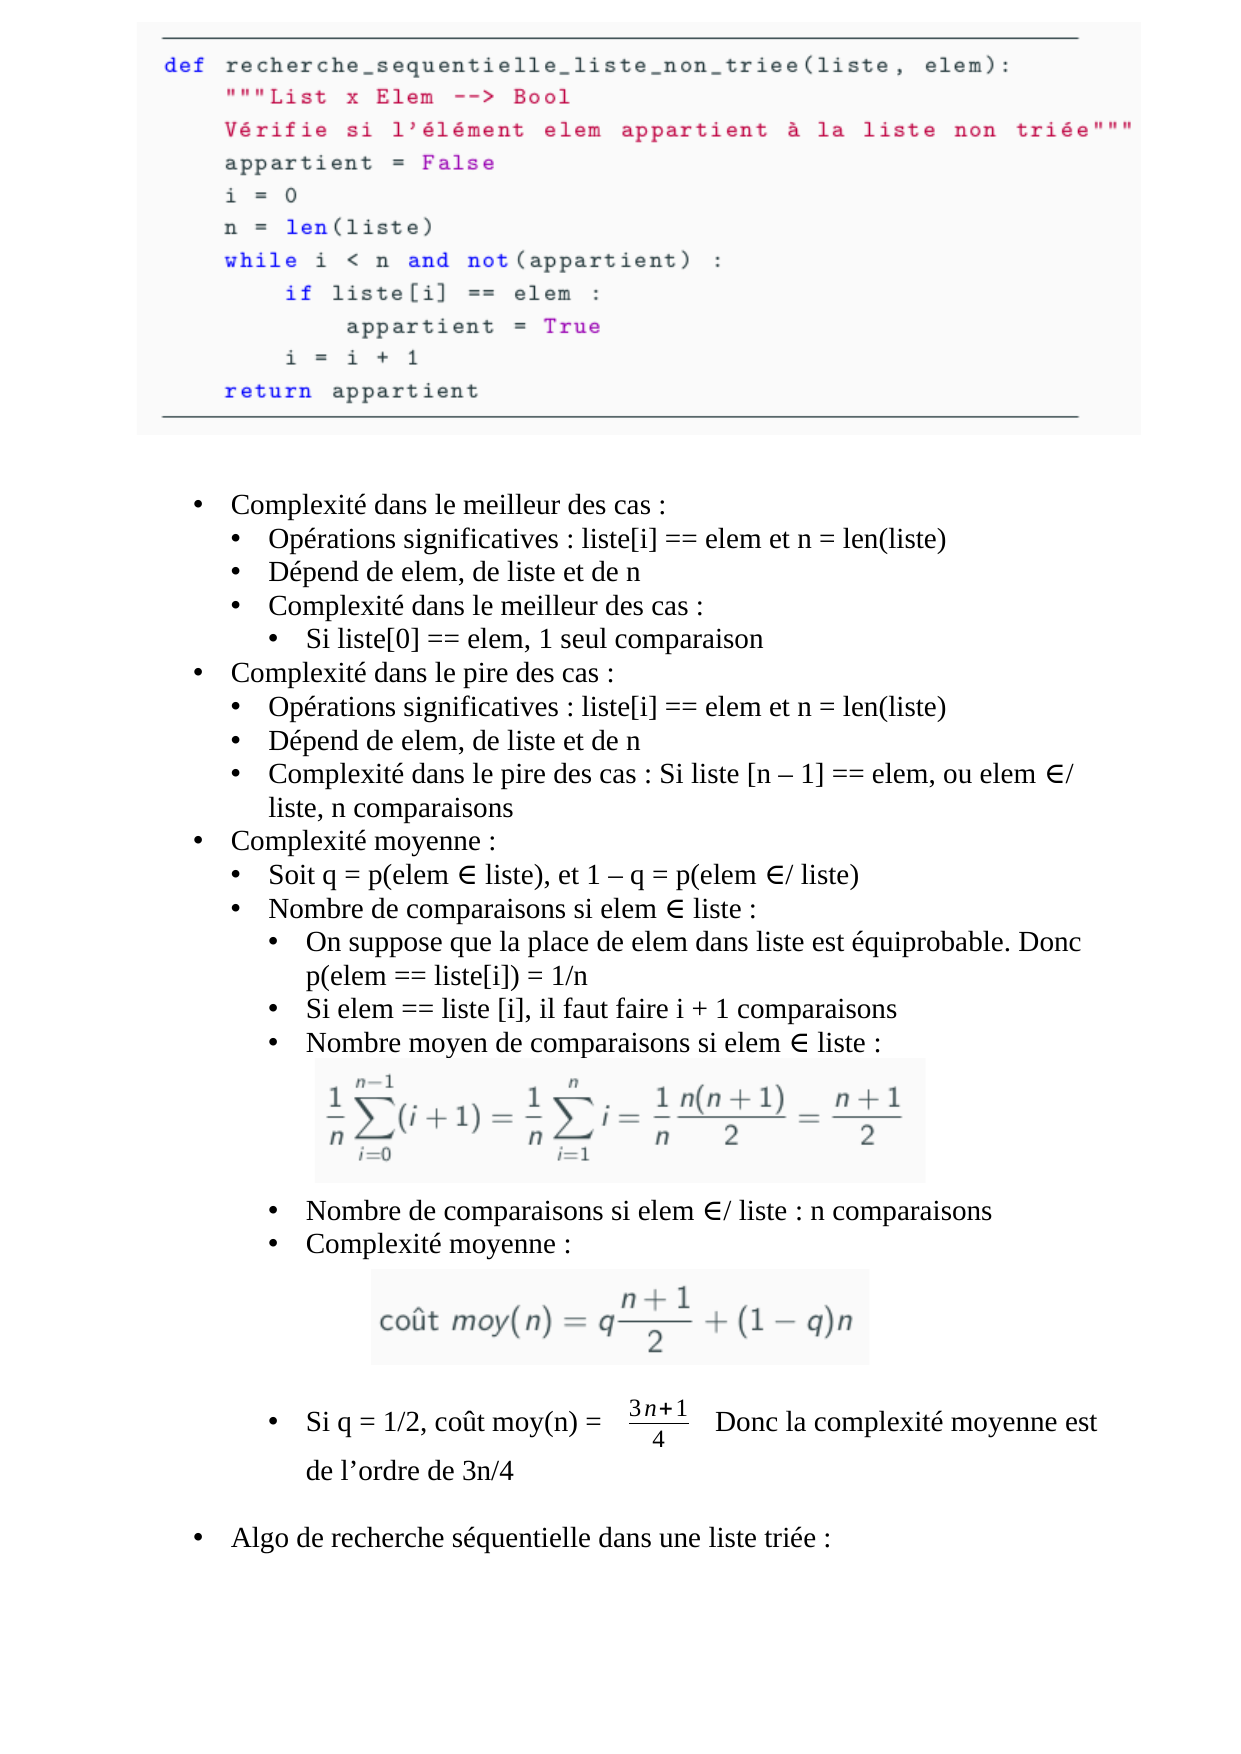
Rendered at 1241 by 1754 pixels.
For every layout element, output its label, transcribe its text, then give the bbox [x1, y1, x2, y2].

list Soit q = p(elem ∈ liste), et 1 – q = p(elem ∈/ liste) [231, 857, 1122, 891]
picture [136, 22, 1141, 435]
list Dépend de elem, de liste et de n [231, 723, 1122, 756]
list On suppose que la place de elem dans liste est équiprobable. Donc p(elem == liste[i]) = 1/n [268, 924, 1122, 992]
picture [371, 1269, 870, 1365]
list Nombre de comparaisons si elem ∈ liste : [231, 891, 1122, 924]
list Complexité dans le pire des cas : [193, 655, 1122, 689]
list Si elem == liste [i], il faut faire i + 1 comparaisons [268, 992, 1122, 1025]
picture [314, 1058, 926, 1183]
list Nombre moyen de comparaisons si elem ∈ liste : [268, 1025, 1122, 1059]
list Si q = 1/2, coût moy(n) = Donc la complexité moyenne est de l’ordre de 3n/4 [268, 1394, 1122, 1487]
list Complexité dans le meilleur des cas : [231, 588, 1122, 622]
list Complexité dans le meilleur des cas : [193, 487, 1122, 521]
list Algo de recherche séquentielle dans une liste triée : [193, 1521, 1122, 1554]
list Complexité dans le pire des cas : Si liste [n – 1] == elem, ou elem ∈/ liste, n comparaisons [231, 756, 1122, 823]
list Dépend de elem, de liste et de n [231, 554, 1122, 588]
list Opérations significatives : liste[i] == elem et n = len(liste) [231, 689, 1122, 723]
list Complexité moyenne : [268, 1227, 1122, 1260]
list Nombre de comparaisons si elem ∈/ liste : n comparaisons [268, 1193, 1122, 1227]
list Opérations significatives : liste[i] == elem et n = len(liste) [231, 521, 1122, 554]
list Si liste[0] == elem, 1 seul comparaison [268, 622, 1122, 655]
list Complexité moyenne : [193, 823, 1122, 857]
